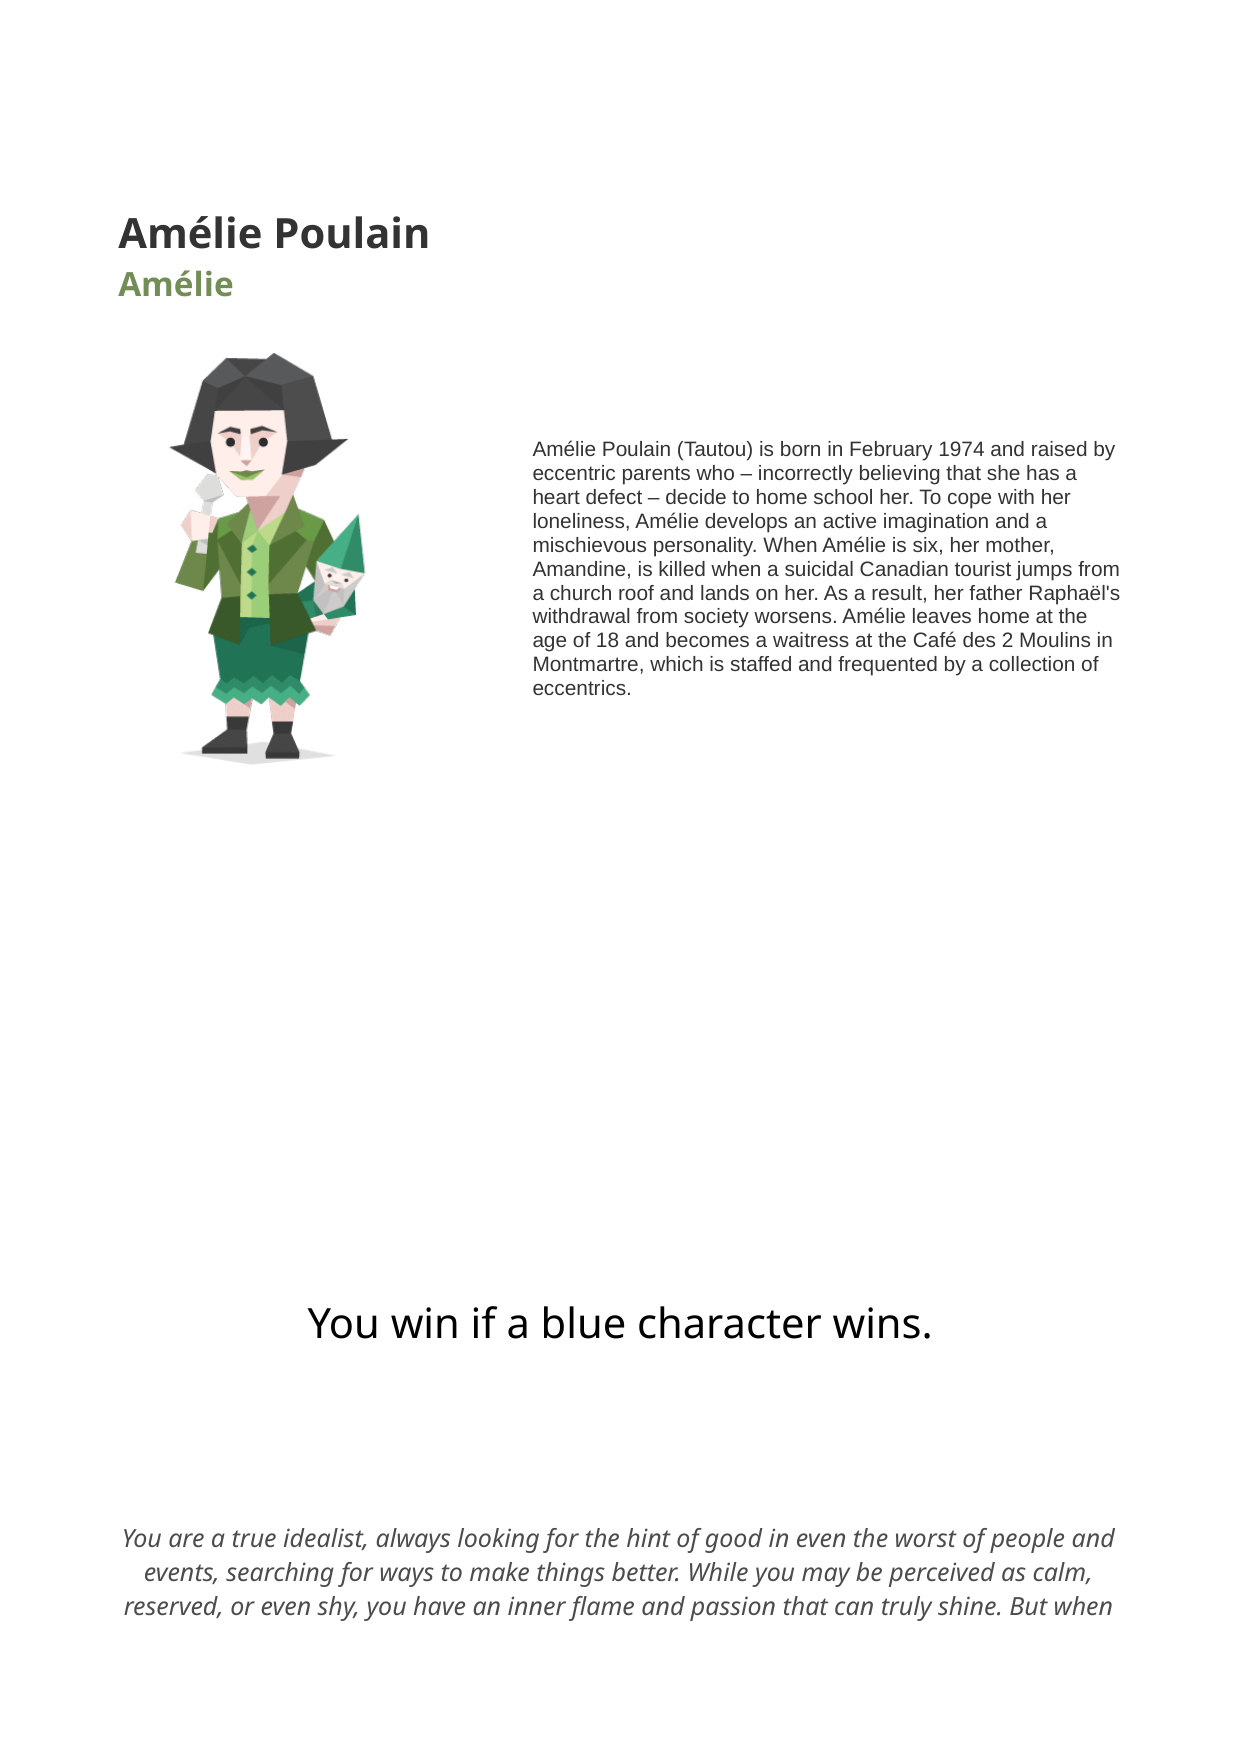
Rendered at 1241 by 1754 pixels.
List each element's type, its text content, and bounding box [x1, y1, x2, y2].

text Amélie [118, 260, 1122, 306]
text You win if a blue character wins. [118, 1294, 1122, 1351]
text You are a true idealist, always looking for the hint of good in even the worst of people and events, searching for ways to make things better. While you may be perceived as calm, reserved, or even shy, you have an inner flame and passion that can truly shine. But when [118, 1521, 1122, 1623]
text Amélie Poulain [118, 204, 1122, 260]
text Amélie Poulain (Tautou) is born in February 1974 and raised by eccentric parents who – incorrectly believing that she has a heart defect – decide to home school her. To cope with her loneliness, Amélie develops an active imagination and a mischievous personality. When Amélie is six, her mother, Amandine, is killed when a suicidal Canadian tourist jumps from a church roof and lands on her. As a result, her father Raphaël's withdrawal from society worsens. Amélie leaves home at the age of 18 and becomes a waitress at the Café des 2 Moulins in Montmartre, which is staffed and frequented by a collection of eccentrics. [473, 437, 1122, 700]
picture [59, 351, 473, 765]
